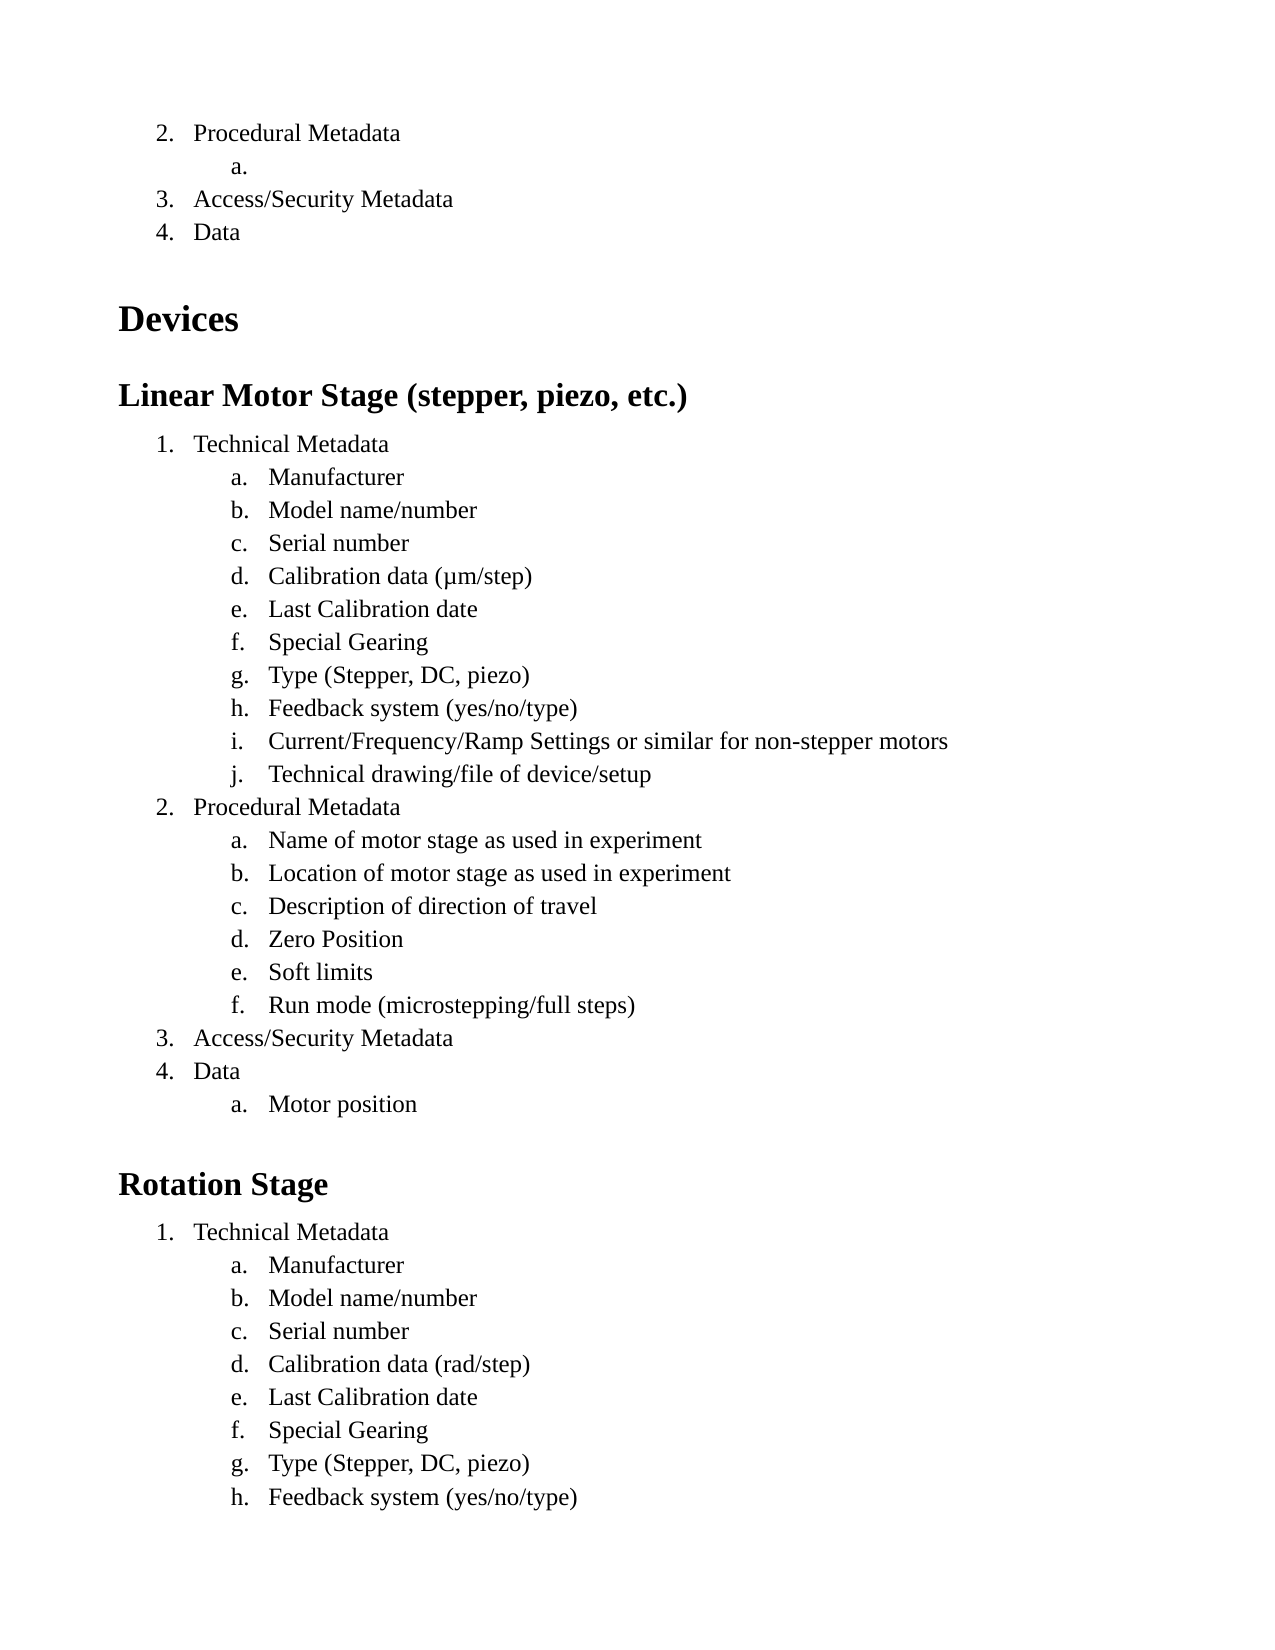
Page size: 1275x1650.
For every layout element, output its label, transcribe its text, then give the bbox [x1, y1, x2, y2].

list Feedback system (yes/no/type) [231, 693, 1157, 722]
list Model name/number [231, 1283, 1157, 1312]
list Technical Metadata [156, 1217, 1157, 1246]
subtitle Devices [118, 296, 1157, 339]
list Data [156, 1056, 1157, 1085]
subtitle Rotation Stage [118, 1164, 1157, 1202]
list Name of motor stage as used in experiment [231, 825, 1157, 854]
list Serial number [231, 528, 1157, 557]
list Description of direction of travel [231, 891, 1157, 920]
list Type (Stepper, DC, piezo) [231, 1448, 1157, 1477]
subtitle Linear Motor Stage (stepper, piezo, etc.) [118, 375, 1157, 414]
list Special Gearing [231, 1416, 1157, 1444]
list Technical drawing/file of device/setup [231, 759, 1157, 788]
list Procedural Metadata [156, 792, 1157, 821]
list Last Calibration date [231, 1382, 1157, 1411]
list Soft limits [231, 957, 1157, 986]
list Motor position [231, 1089, 1157, 1118]
list Model name/number [231, 495, 1157, 524]
list Calibration data (rad/step) [231, 1349, 1157, 1378]
list Run mode (microstepping/full steps) [231, 990, 1157, 1019]
list Data [156, 217, 1157, 246]
list Feedback system (yes/no/type) [231, 1482, 1157, 1510]
list Access/Security Metadata [156, 1023, 1157, 1052]
list Location of motor stage as used in experiment [231, 858, 1157, 887]
list Last Calibration date [231, 594, 1157, 623]
list Manufacturer [231, 1250, 1157, 1279]
list Procedural Metadata [156, 118, 1157, 147]
list Type (Stepper, DC, piezo) [231, 660, 1157, 689]
list Access/Security Metadata [156, 184, 1157, 213]
list Current/Frequency/Ramp Settings or similar for non-stepper motors [231, 726, 1157, 755]
list Manufacturer [231, 462, 1157, 491]
list Technical Metadata [156, 429, 1157, 458]
list Special Gearing [231, 627, 1157, 656]
list Serial number [231, 1316, 1157, 1345]
list Calibration data (µm/step) [231, 561, 1157, 590]
list Zero Position [231, 924, 1157, 953]
